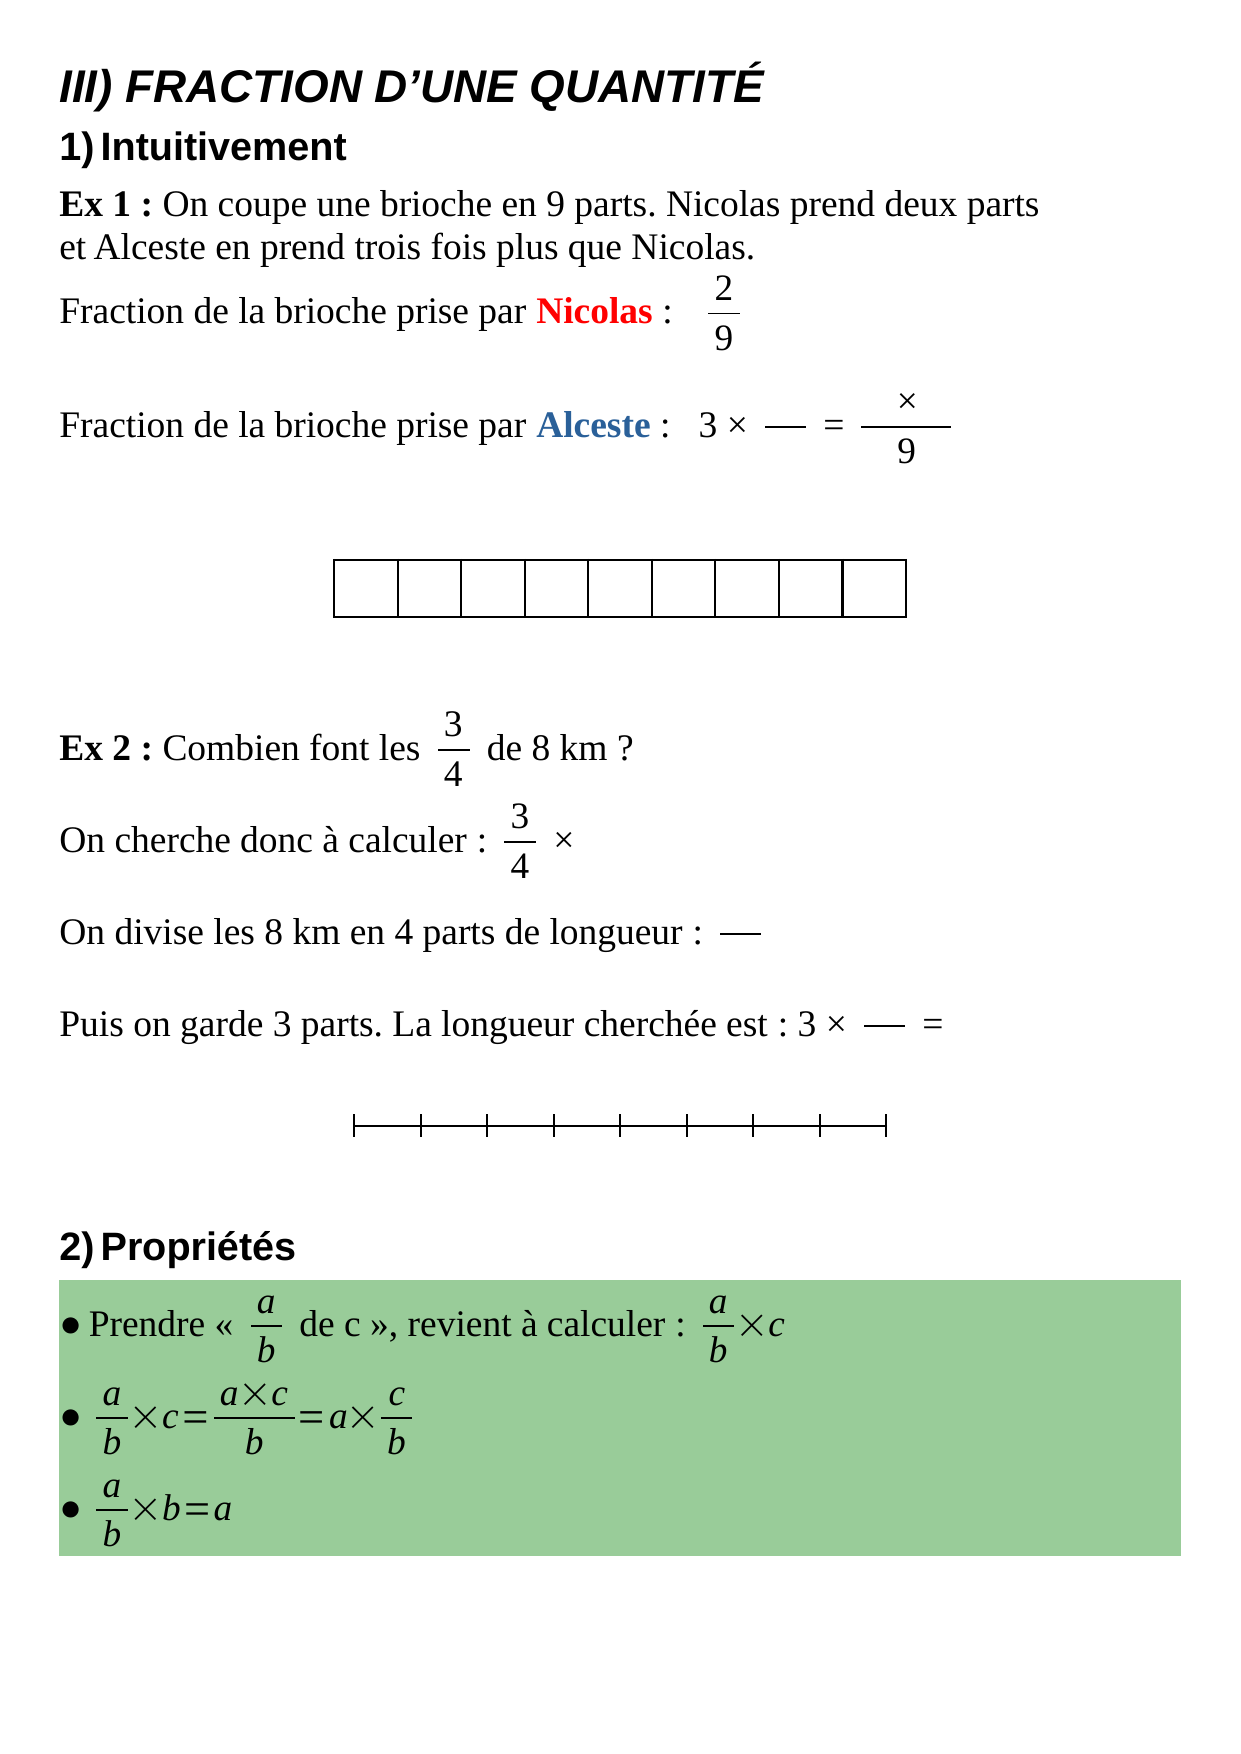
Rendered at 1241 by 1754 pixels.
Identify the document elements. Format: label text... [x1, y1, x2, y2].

table_header [399, 561, 460, 616]
list Propriétés [59, 1223, 1181, 1268]
list Prendre « de c », revient à calculer : [59, 1280, 1181, 1372]
table_header [716, 561, 778, 616]
table_header [462, 561, 524, 616]
table_header [844, 561, 905, 616]
text Fraction de la brioche prise par Alceste : 3 × = [59, 381, 1181, 473]
table_header [526, 561, 587, 616]
text On cherche donc à calculer : × [59, 796, 1181, 888]
table_header [589, 561, 651, 616]
table_header [335, 561, 397, 616]
text Puis on garde 3 parts. La longueur cherchée est : 3 × = [59, 980, 1181, 1072]
text Ex 2 : Combien font les de 8 km ? [59, 704, 1181, 796]
text On divise les 8 km en 4 parts de longueur : [59, 888, 1181, 980]
list Fraction d’une quantité [59, 59, 1181, 112]
text Ex 1 : On coupe une brioche en 9 parts. Nicolas prend deux parts et Alceste en prend trois fois plus que Nicolas. [59, 181, 1181, 267]
table_header [780, 561, 841, 616]
list Intuitivement [59, 123, 1181, 169]
text Fraction de la brioche prise par Nicolas : [59, 267, 1181, 359]
table_header [653, 561, 714, 616]
